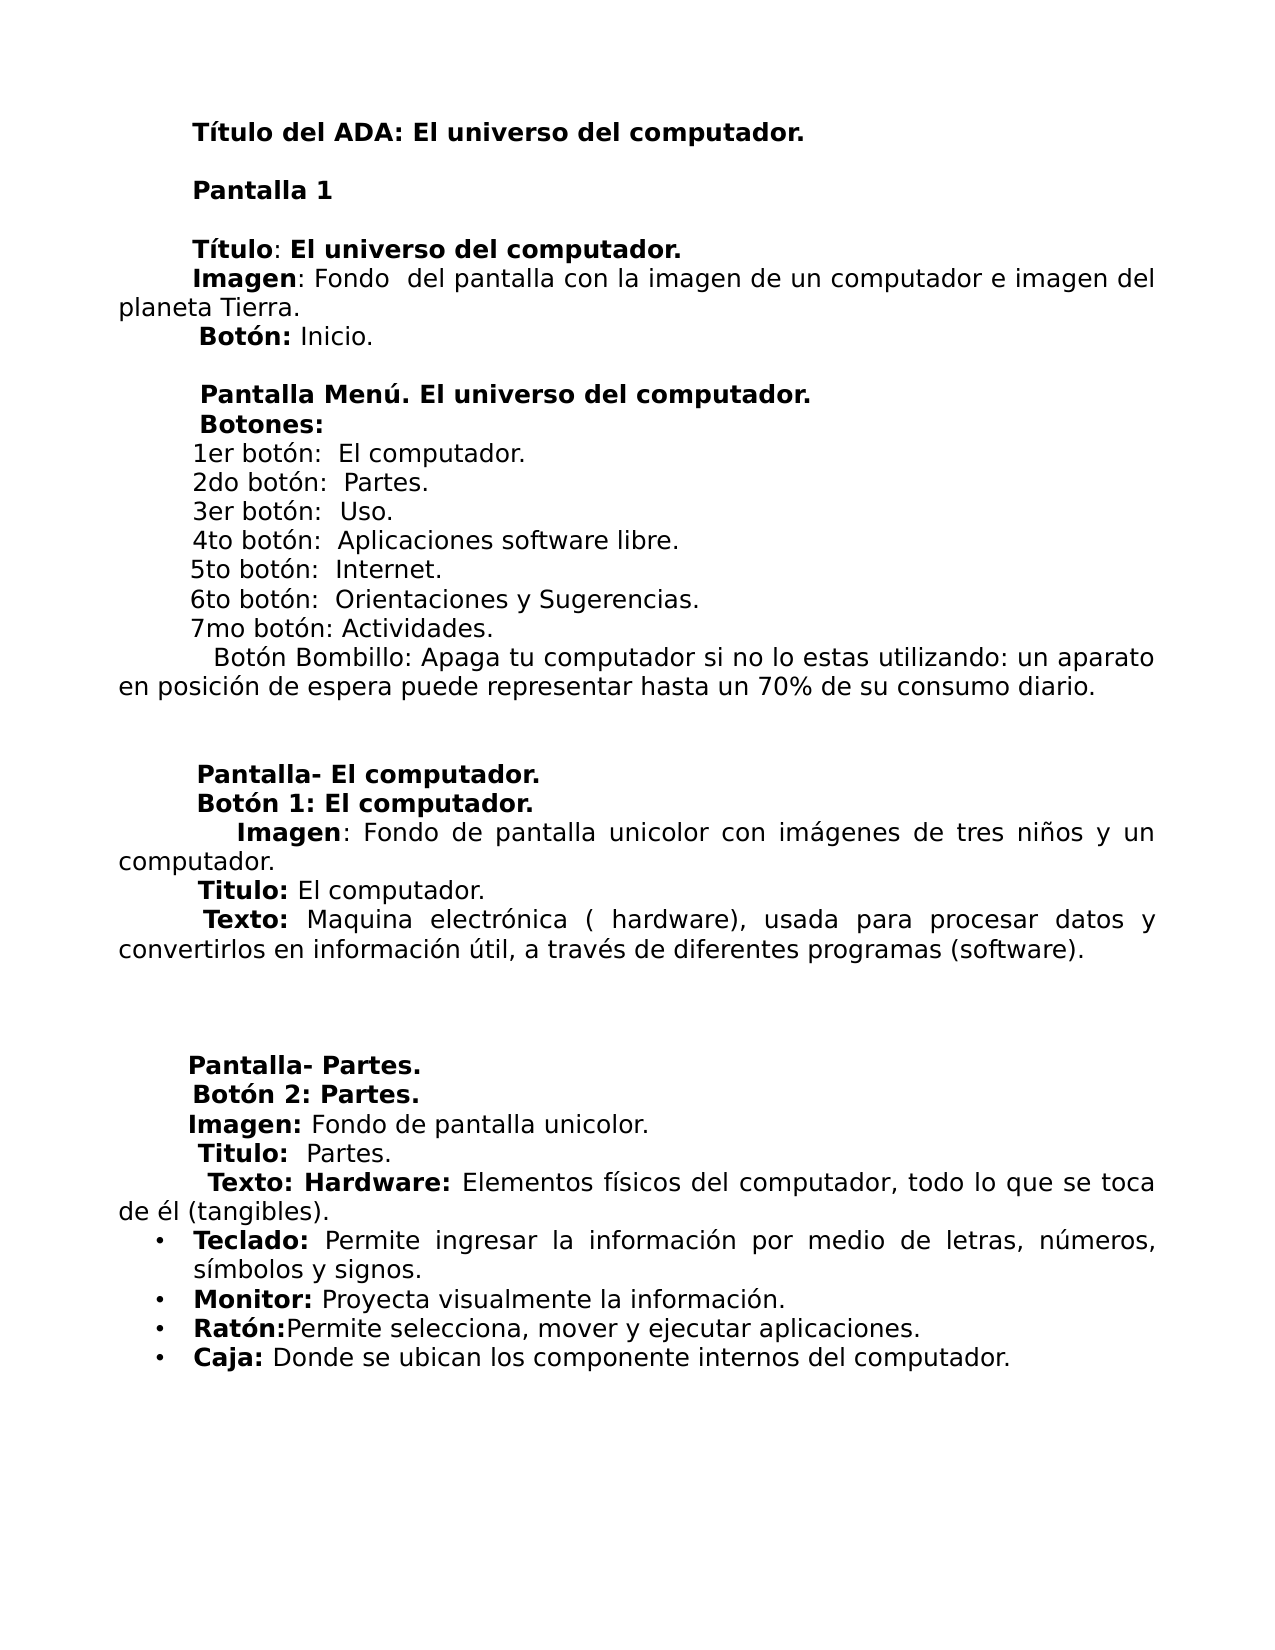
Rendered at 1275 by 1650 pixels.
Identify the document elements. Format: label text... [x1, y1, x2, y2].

text Pantalla- Partes. [118, 1052, 1157, 1081]
list Monitor: Proyecta visualmente la información. [156, 1285, 1157, 1314]
text 5to botón: Internet. [118, 556, 1157, 585]
text Pantalla- El computador. [118, 760, 1157, 789]
text Titulo: El computador. [118, 877, 1157, 906]
text Botón 2: Partes. [118, 1081, 1157, 1110]
text Botón 1: El computador. [118, 789, 1157, 818]
text Pantalla 1 [118, 177, 1157, 206]
text Título: El universo del computador. [118, 235, 1157, 264]
text Texto: Maquina electrónica ( hardware), usada para procesar datos y convertirlos en información útil, a través de diferentes programas (software). [118, 906, 1157, 964]
text Imagen: Fondo de pantalla unicolor con imágenes de tres niños y un computador. [118, 818, 1157, 877]
list Teclado: Permite ingresar la información por medio de letras, números, símbolos y signos. [156, 1227, 1157, 1285]
text Titulo: Partes. [118, 1139, 1157, 1168]
text Imagen: Fondo de pantalla unicolor. [118, 1110, 1157, 1139]
text Pantalla Menú. El universo del computador. [118, 381, 1157, 410]
text Botón Bombillo: Apaga tu computador si no lo estas utilizando: un aparato en posición de espera puede representar hasta un 70% de su consumo diario. [118, 643, 1157, 702]
list Caja: Donde se ubican los componente internos del computador. [156, 1343, 1157, 1372]
text 2do botón: Partes. [118, 468, 1157, 497]
text 1er botón: El computador. [118, 439, 1157, 468]
text Título del ADA: El universo del computador. [118, 118, 1157, 147]
text Botones: [118, 410, 1157, 439]
text 3er botón: Uso. [118, 497, 1157, 527]
list Ratón:Permite selecciona, mover y ejecutar aplicaciones. [156, 1314, 1157, 1343]
text Imagen: Fondo del pantalla con la imagen de un computador e imagen del planeta Tierra. [118, 264, 1157, 322]
text 7mo botón: Actividades. [118, 614, 1157, 643]
text 6to botón: Orientaciones y Sugerencias. [118, 585, 1157, 614]
text Botón: Inicio. [118, 322, 1157, 352]
text 4to botón: Aplicaciones software libre. [118, 527, 1157, 556]
text Texto: Hardware: Elementos físicos del computador, todo lo que se toca de él (tangibles). [118, 1168, 1157, 1227]
